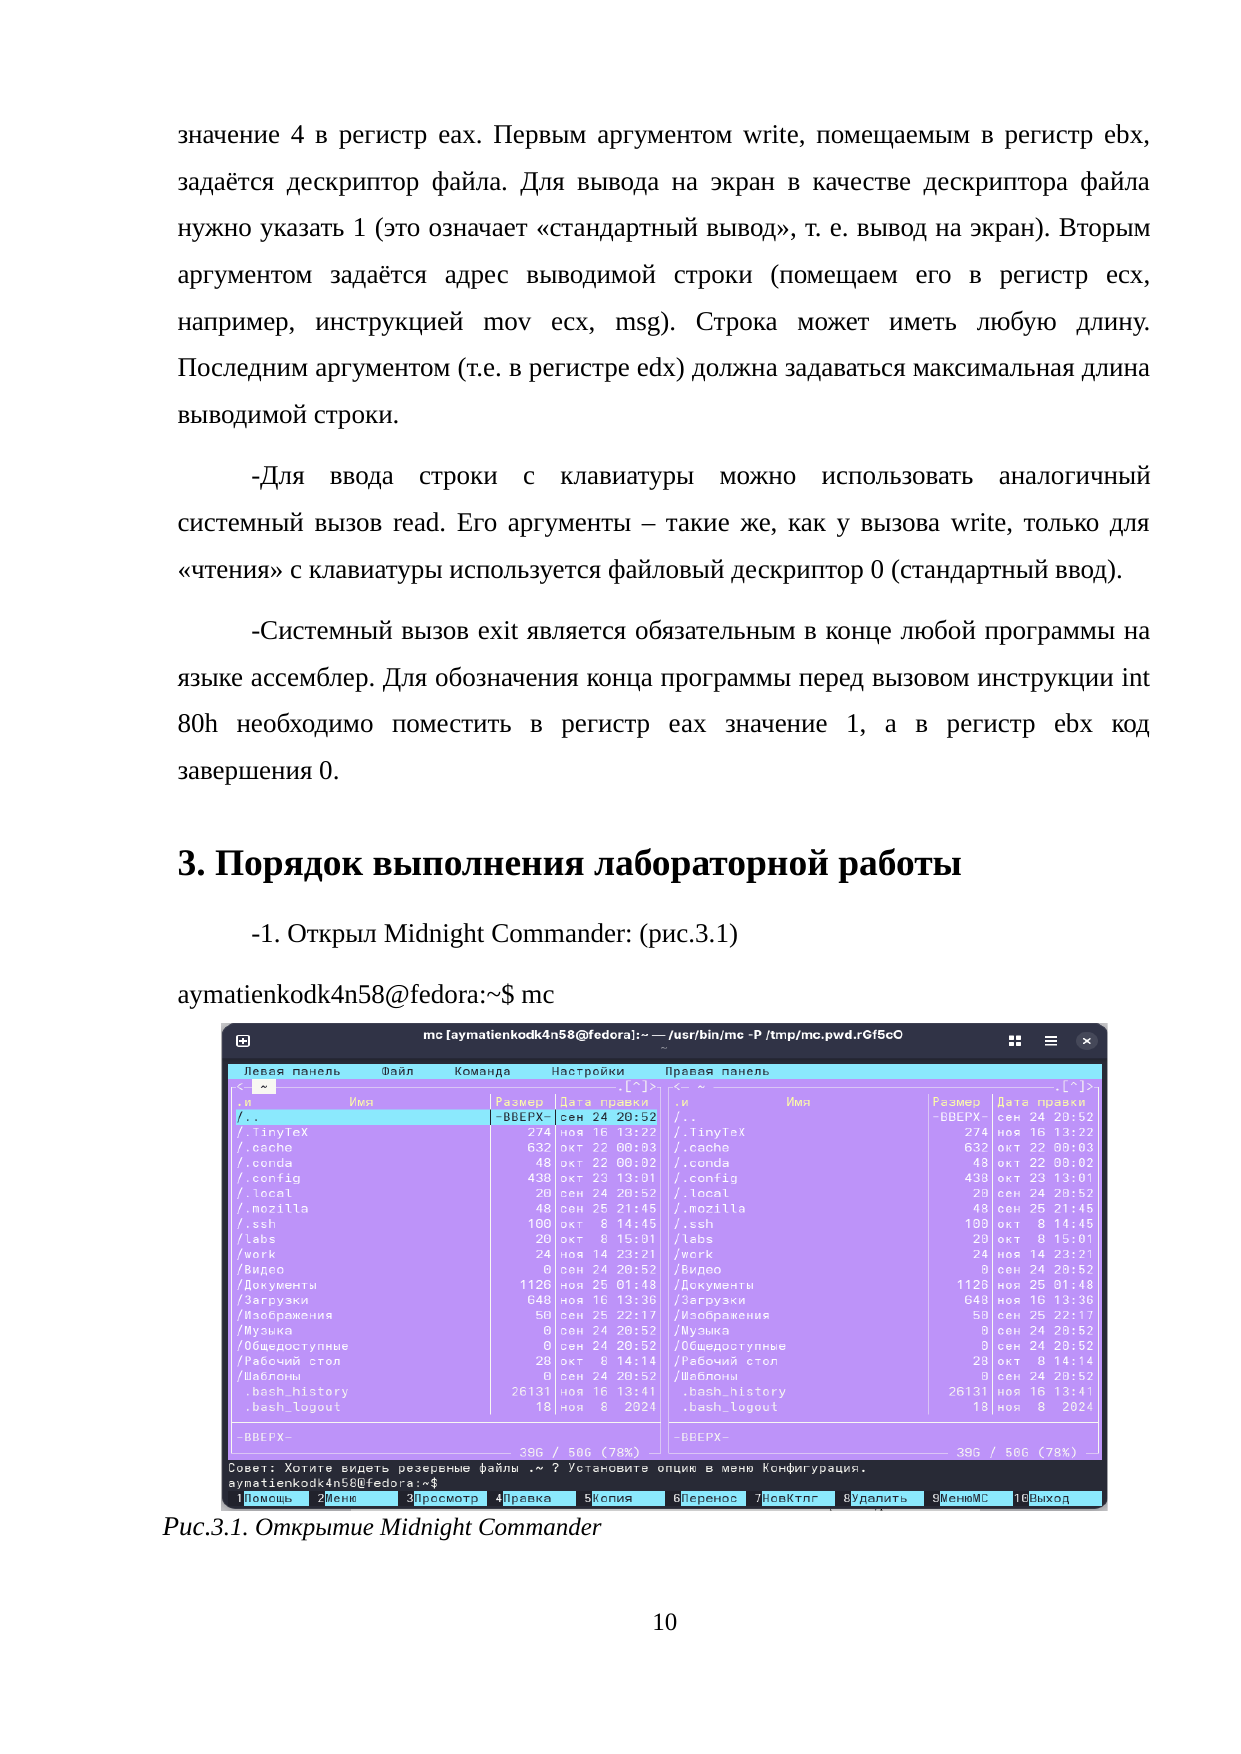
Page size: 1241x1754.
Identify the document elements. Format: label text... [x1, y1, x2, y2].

text значение 4 в регистр eax. Первым аргументом write, помещаемым в регистр ebx, задаётся дескриптор файла. Для вывода на экран в качестве дескриптора файла нужно указать 1 (это означает «стандартный вывод», т. е. вывод на экран). Вторым аргументом задаётся адрес выводимой строки (помещаем его в регистр ecx, например, инструкцией mov ecx, msg). Строка может иметь любую длину. Последним аргументом (т.е. в регистре edx) должна задаваться максимальная длина выводимой строки. [177, 118, 1152, 429]
text [162, 1541, 1166, 1561]
picture [221, 1023, 1108, 1511]
text -Системный вызов exit является обязательным в конце любой программы на языке ассемблер. Для обозначения конца программы перед вызовом инструкции int 80h необходимо поместить в регистр еах значение 1, а в регистр ebx код завершения 0. [177, 614, 1152, 785]
text Рис.3.1. Открытие Midnight Commander [162, 1023, 1166, 1541]
text aymatienkodk4n58@fedora:~$ mc [177, 979, 1152, 1010]
text -1. Открыл Midnight Commander: (рис.3.1) [177, 917, 1152, 948]
text -Для ввода строки с клавиатуры можно использовать аналогичный системный вызов read. Его аргументы – такие же, как у вызова write, только для «чтения» с клавиатуры используется файловый дескриптор 0 (стандартный ввод). [177, 459, 1152, 584]
subtitle 3. Порядок выполнения лабораторной работы [177, 840, 1152, 883]
text [162, 1011, 1166, 1023]
